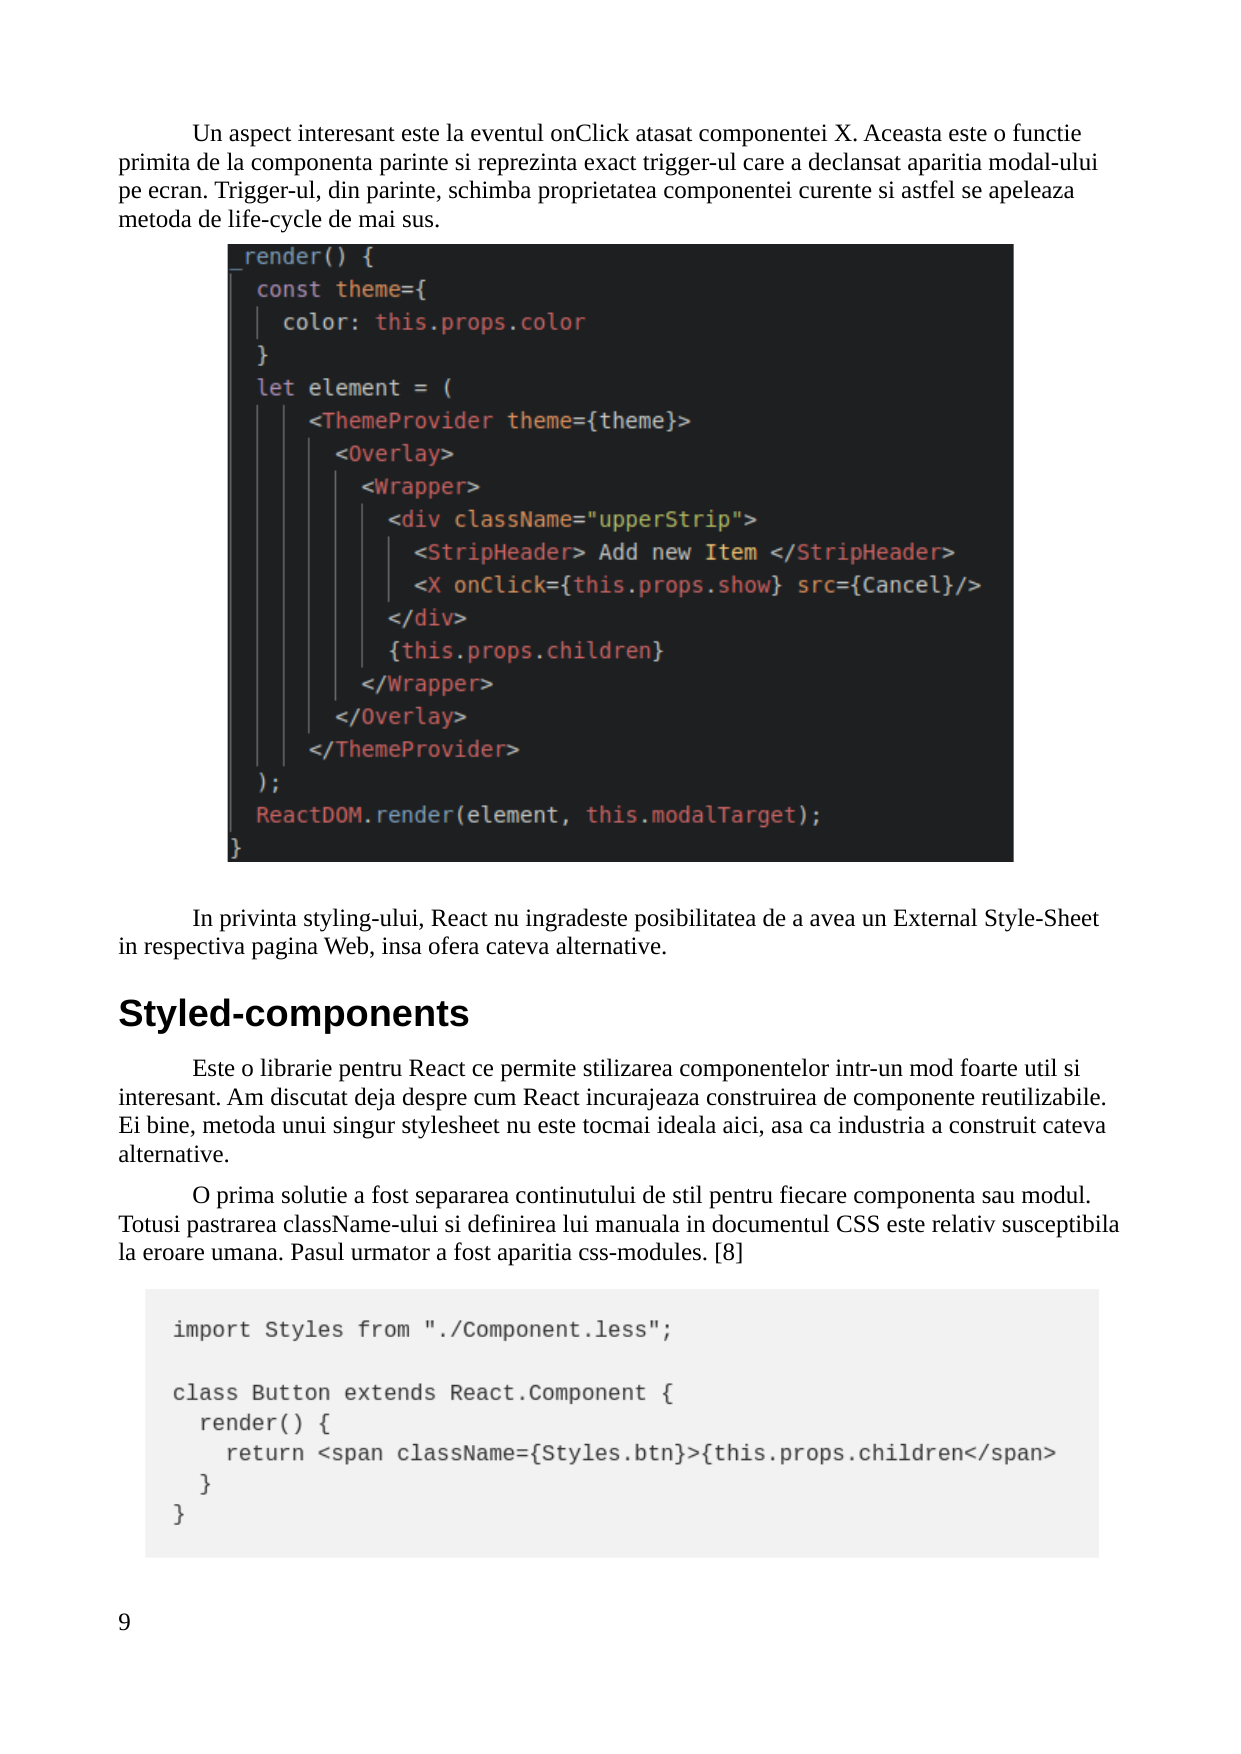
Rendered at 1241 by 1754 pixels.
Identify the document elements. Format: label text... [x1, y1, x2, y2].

text Un aspect interesant este la eventul onClick atasat componentei X. Aceasta este o functie primita de la componenta parinte si reprezinta exact trigger-ul care a declansat aparitia modal-ului pe ecran. Trigger-ul, din parinte, schimba proprietatea componentei curente si astfel se apeleaza metoda de life-cycle de mai sus. [118, 118, 1122, 233]
text O prima solutie a fost separarea continutului de stil pentru fiecare componenta sau modul. Totusi pastrarea className-ului si definirea lui manuala in documentul CSS este relativ susceptibila la eroare umana. Pasul urmator a fost aparitia css-modules. [8] [118, 1180, 1122, 1266]
picture [144, 1289, 1099, 1562]
text Este o librarie pentru React ce permite stilizarea componentelor intr-un mod foarte util si interesant. Am discutat deja despre cum React incurajeaza construirea de componente reutilizabile. Ei bine, metoda unui singur stylesheet nu este tocmai ideala aici, asa ca industria a construit cateva alternative. [118, 1053, 1122, 1168]
text In privinta styling-ului, React nu ingradeste posibilitatea de a avea un External Style-Sheet in respectiva pagina Web, insa ofera cateva alternative. [118, 903, 1122, 960]
picture [227, 244, 1014, 862]
subtitle Styled-components [118, 991, 1122, 1035]
